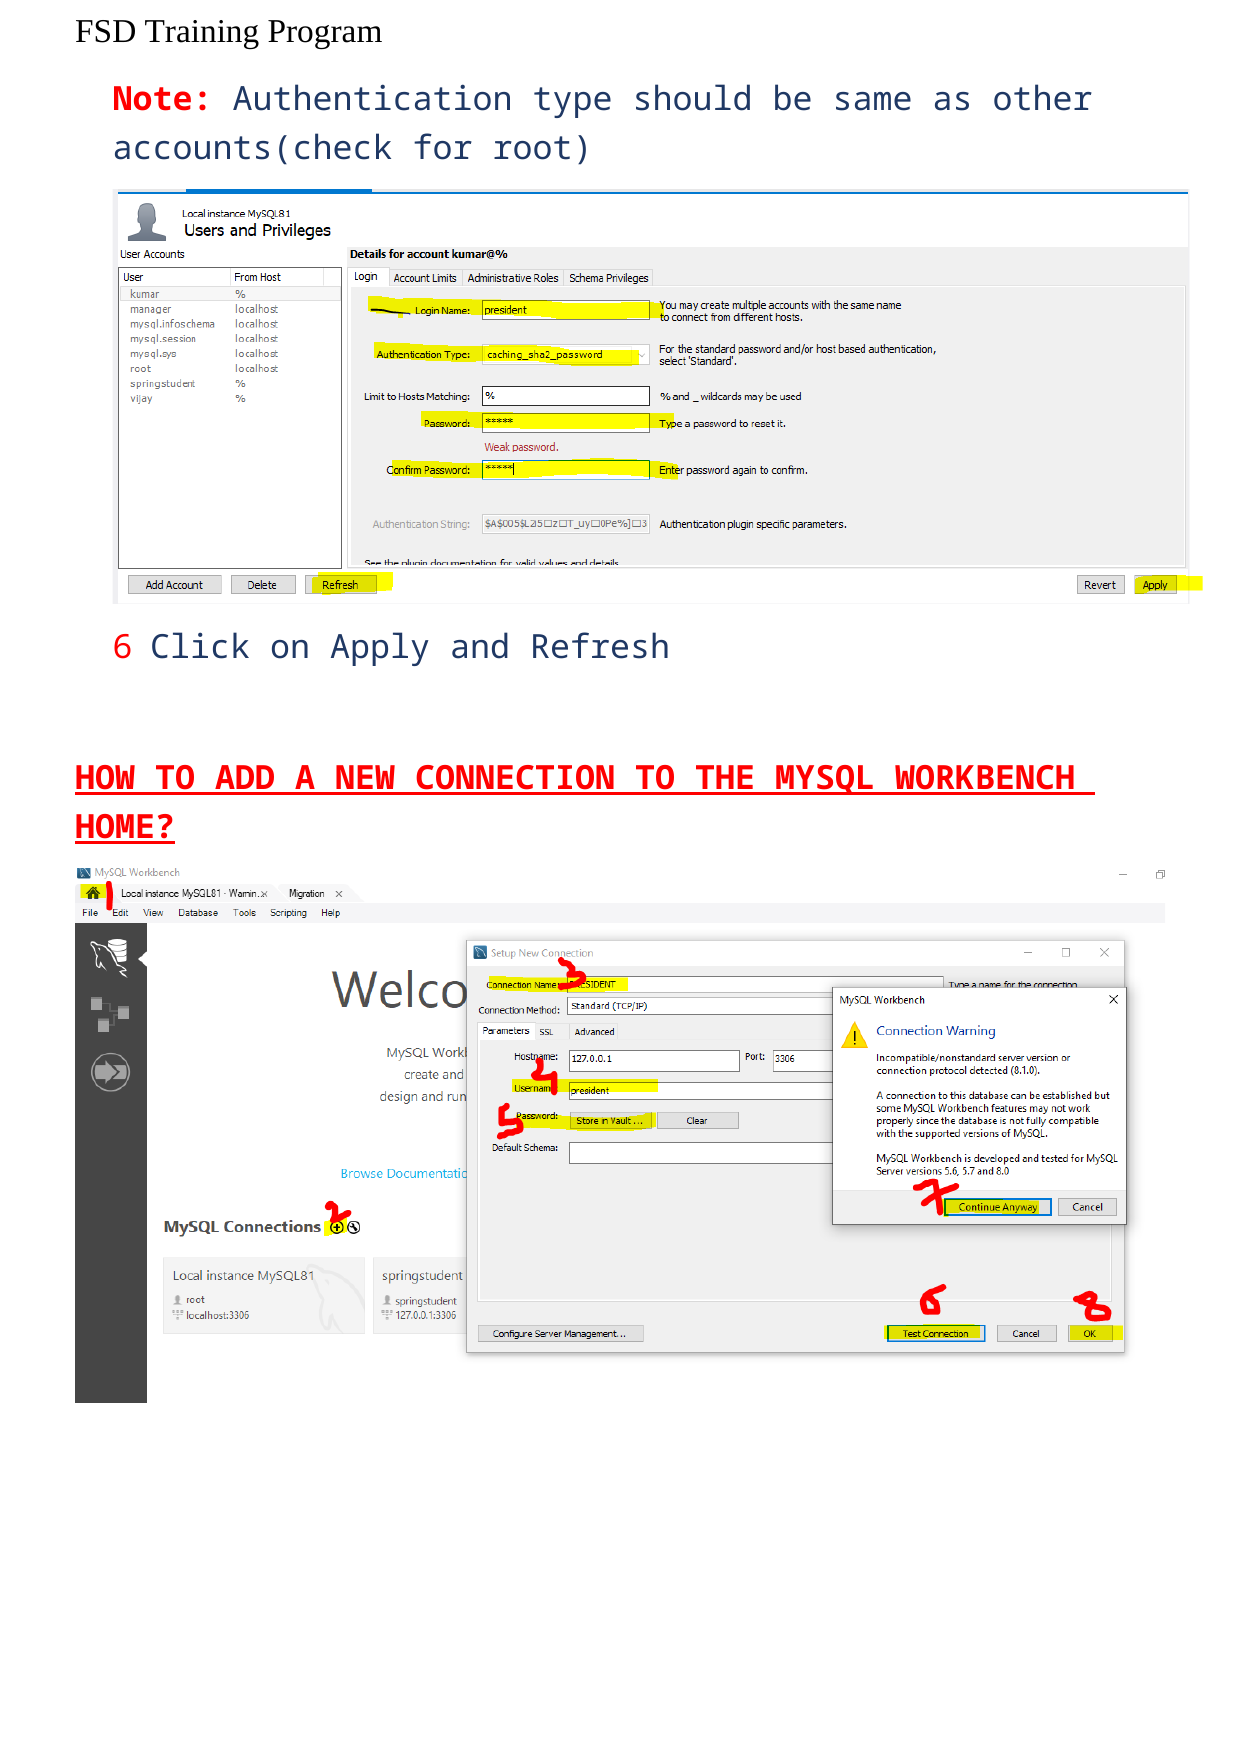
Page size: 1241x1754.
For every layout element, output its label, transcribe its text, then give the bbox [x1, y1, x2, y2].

list Click on Apply and Refresh [112, 623, 1165, 668]
text Note: Authentication type should be same as other accounts(check for root) [112, 75, 1165, 169]
text HOW TO ADD A NEW CONNECTION TO THE MYSQL WORKBENCH HOME? [75, 754, 1165, 848]
picture [75, 868, 1166, 1403]
picture [112, 189, 1203, 604]
